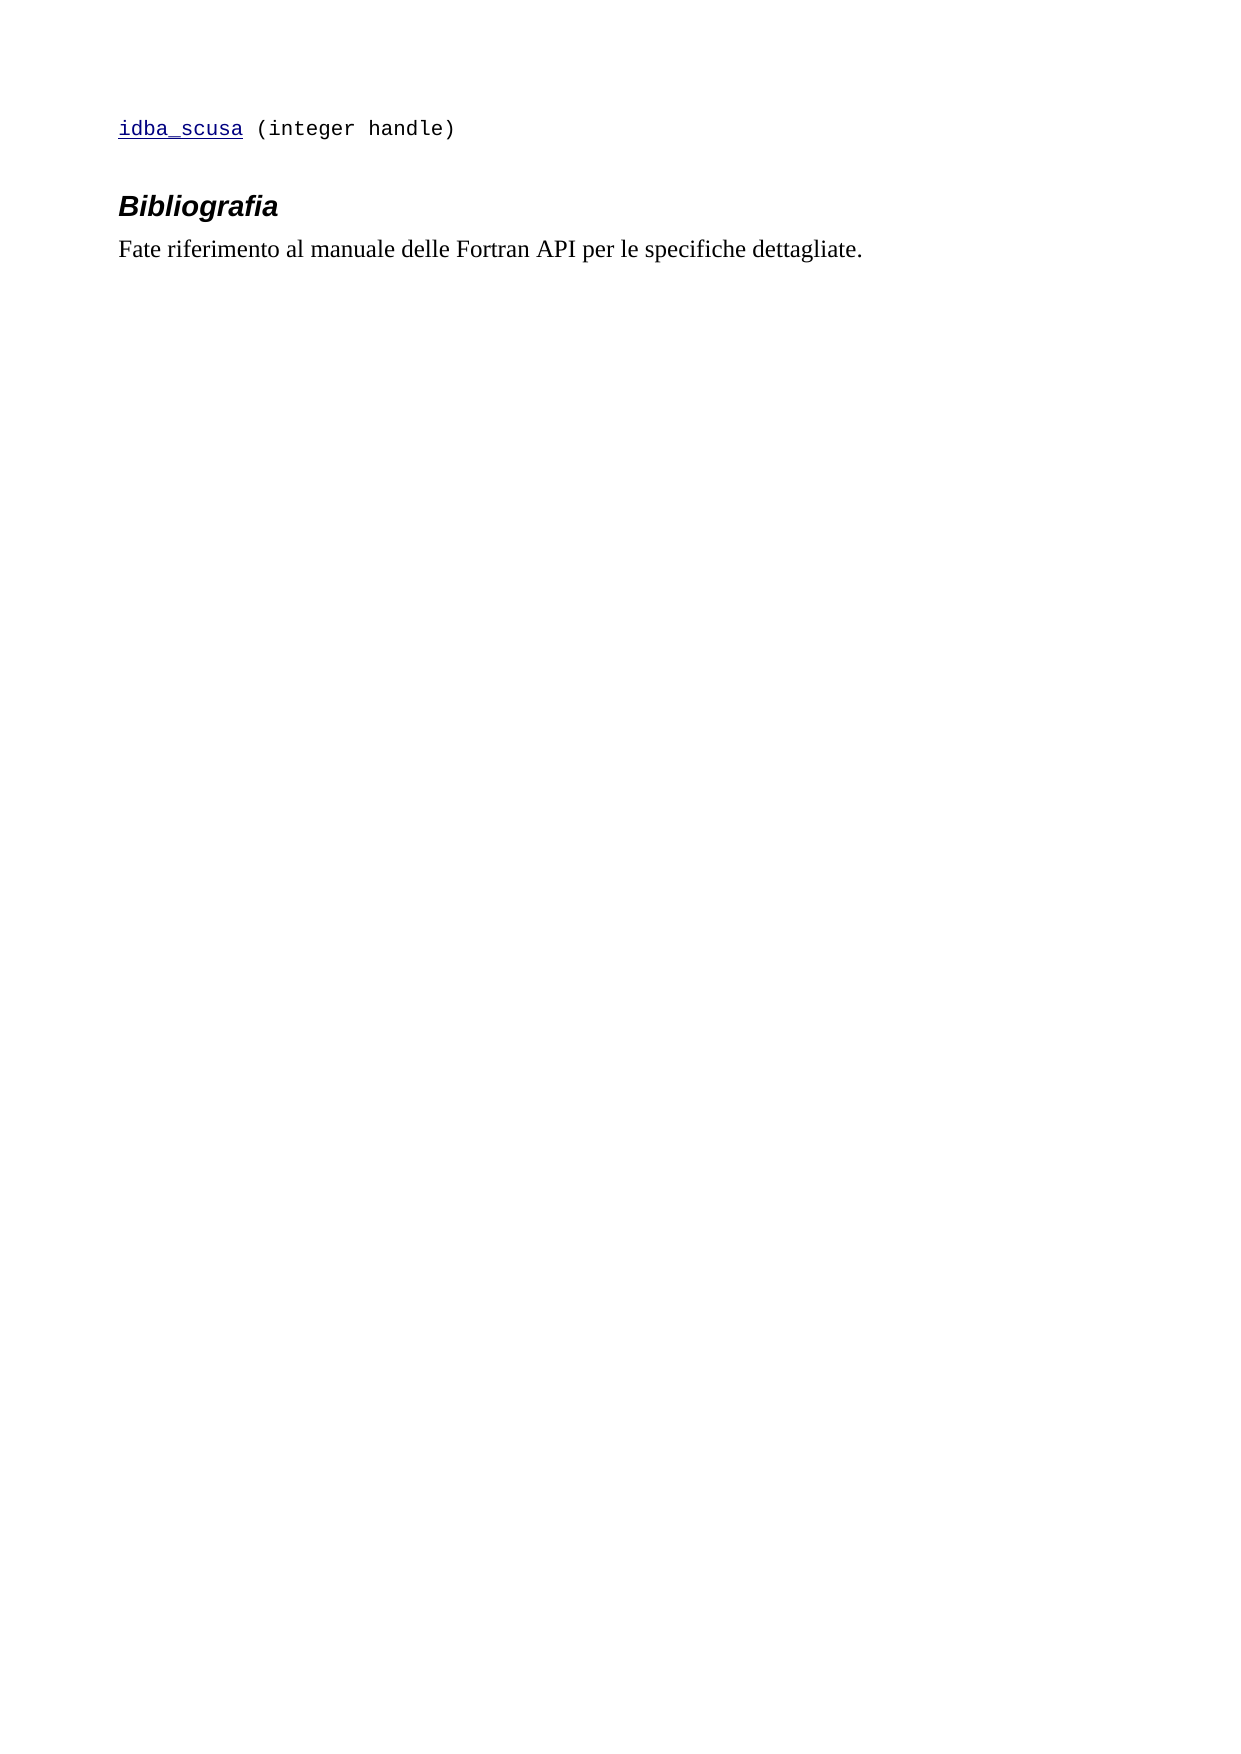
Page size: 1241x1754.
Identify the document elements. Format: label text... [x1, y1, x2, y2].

text idba_scusa (integer handle) [118, 118, 1122, 142]
subtitle Bibliografia [118, 190, 1122, 223]
text Fate riferimento al manuale delle Fortran API per le specifiche dettagliate. [118, 236, 1122, 263]
